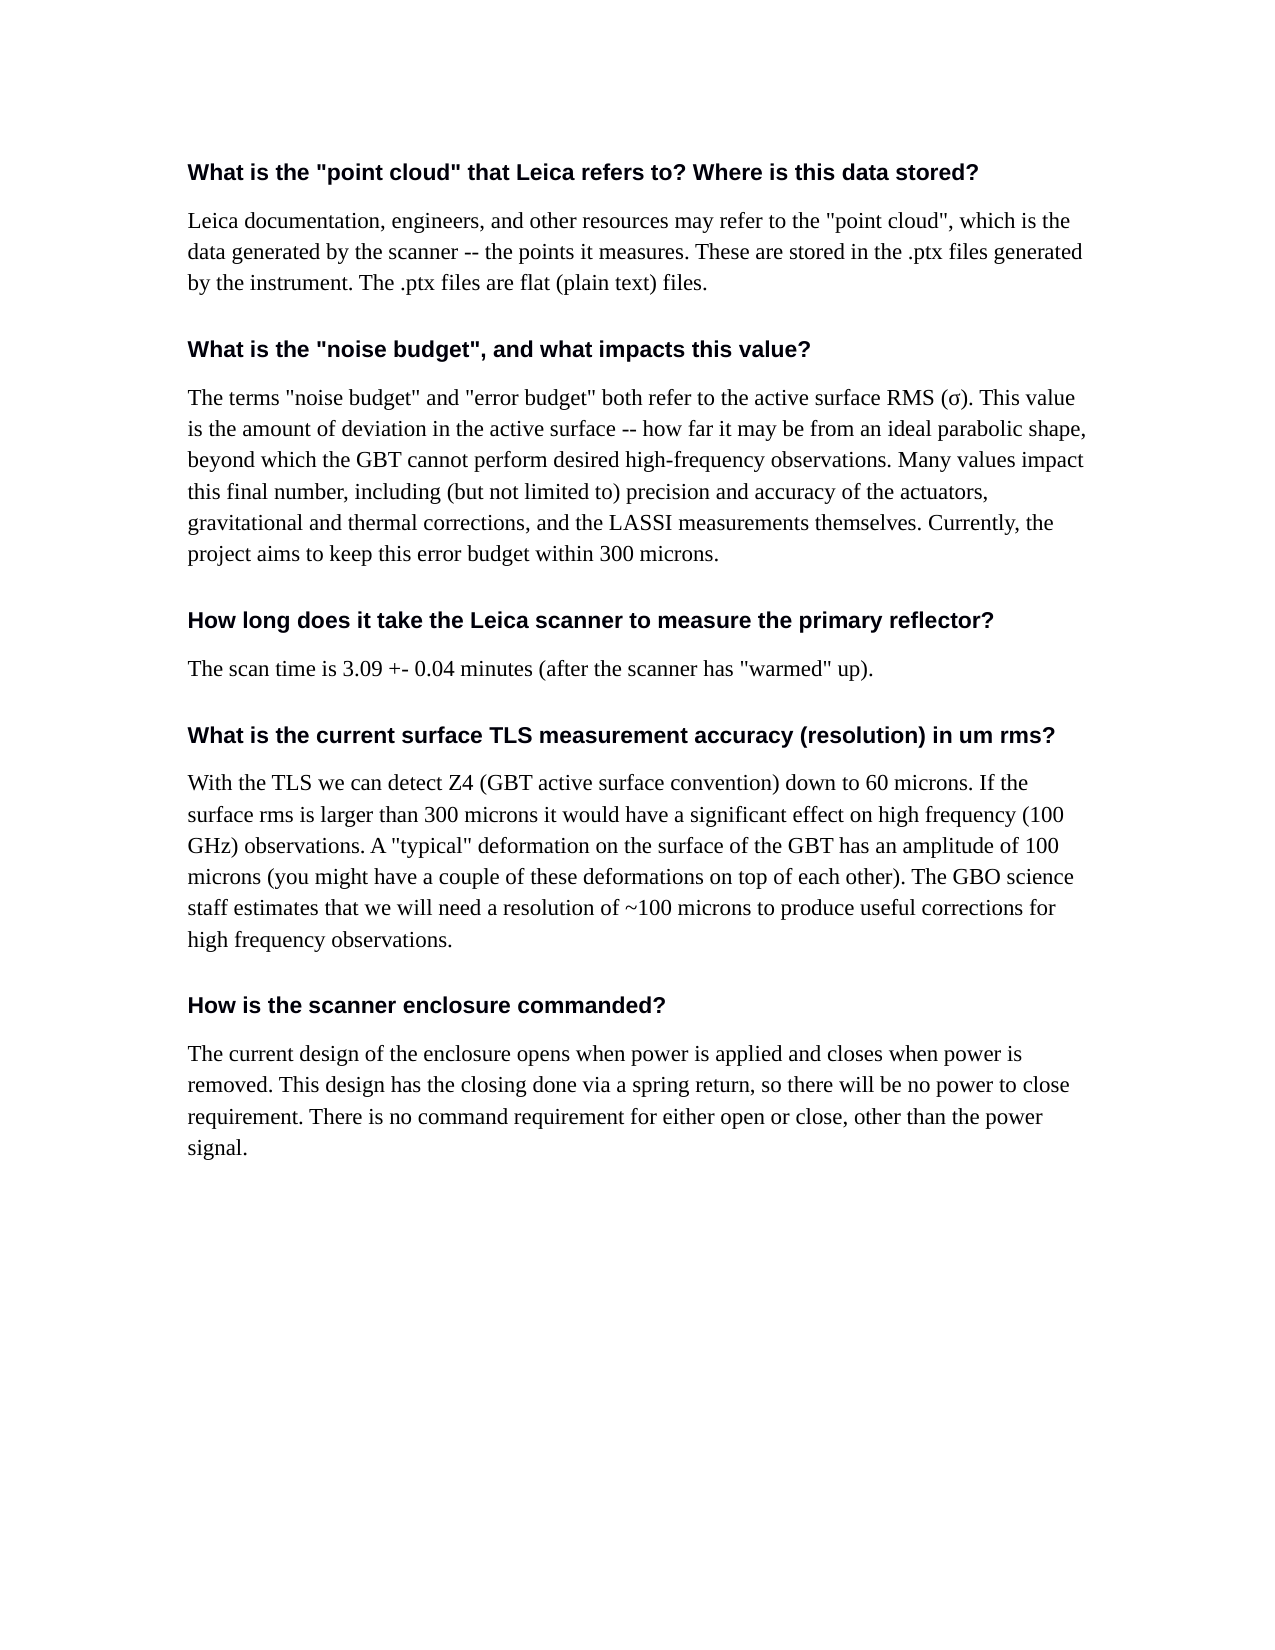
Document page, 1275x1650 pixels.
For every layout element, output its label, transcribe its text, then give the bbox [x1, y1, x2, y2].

text How long does it take the Leica scanner to measure the primary reflector? [187, 598, 1087, 633]
text The scan time is 3.09 +- 0.04 minutes (after the scanner has "warmed" up). [187, 650, 1087, 681]
text What is the current surface TLS measurement accuracy (resolution) in um rms? [187, 712, 1087, 748]
text What is the "point cloud" that Leica refers to? Where is this data stored? [187, 150, 1087, 185]
text What is the "noise budget", and what impacts this value? [187, 327, 1087, 362]
text The terms "noise budget" and "error budget" both refer to the active surface RMS (σ). This value is the amount of deviation in the active surface -- how far it may be from an ideal parabolic shape, beyond which the GBT cannot perform desired high-frequency observations. Many values impact this final number, including (but not limited to) precision and accuracy of the actuators, gravitational and thermal corrections, and the LASSI measurements themselves. Currently, the project aims to keep this error budget within 300 microns. [187, 379, 1087, 567]
text How is the scanner enclosure commanded? [187, 983, 1087, 1019]
text Leica documentation, engineers, and other resources may refer to the "point cloud", which is the data generated by the scanner -- the points it measures. These are stored in the .ptx files generated by the instrument. The .ptx files are flat (plain text) files. [187, 202, 1087, 296]
text With the TLS we can detect Z4 (GBT active surface convention) down to 60 microns. If the surface rms is larger than 300 microns it would have a significant effect on high frequency (100 GHz) observations. A "typical" deformation on the surface of the GBT has an amplitude of 100 microns (you might have a couple of these deformations on top of each other). The GBO science staff estimates that we will need a resolution of ~100 microns to produce useful corrections for high frequency observations. [187, 764, 1087, 952]
text The current design of the enclosure opens when power is applied and closes when power is removed. This design has the closing done via a spring return, so there will be no power to close requirement. There is no command requirement for either open or close, other than the power signal. [187, 1035, 1087, 1160]
